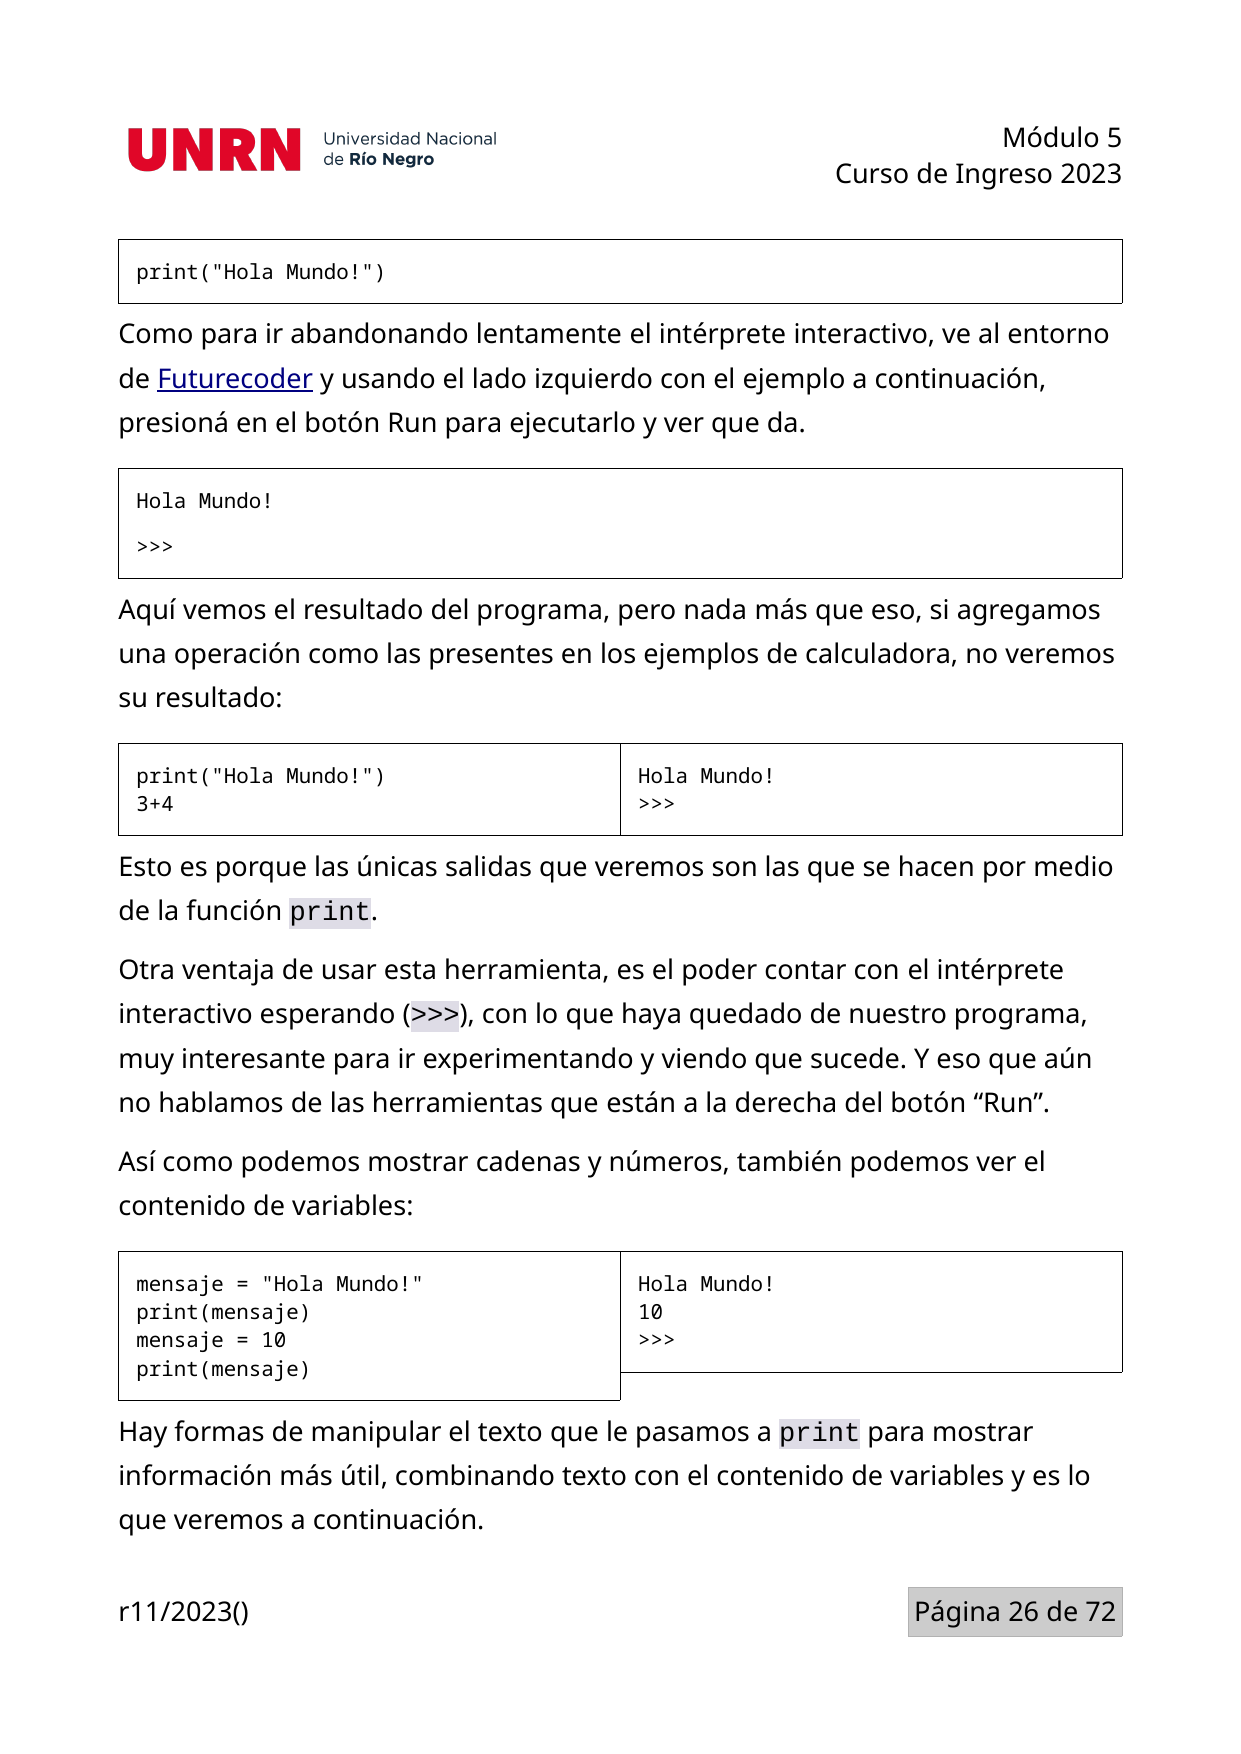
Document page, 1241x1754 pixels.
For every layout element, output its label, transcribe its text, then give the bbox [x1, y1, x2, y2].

text Hay formas de manipular el texto que le pasamos a print para mostrar información más útil, combinando texto con el contenido de variables y es lo que veremos a continuación. [118, 1412, 1122, 1537]
text Otra ventaja de usar esta herramienta, es el poder contar con el intérprete interactivo esperando (>>>), con lo que haya quedado de nuestro programa, muy interesante para ir experimentando y viendo que sucede. Y eso que aún no hablamos de las herramientas que están a la derecha del botón “Run”. [118, 951, 1122, 1120]
table_header [118, 1245, 620, 1251]
picture [118, 118, 505, 180]
table_header Hola Mundo! >>> [621, 744, 1122, 835]
text Hola Mundo! [119, 469, 1122, 514]
text Así como podemos mostrar cadenas y números, también podemos ver el contenido de variables: [118, 1142, 1122, 1223]
text print("Hola Mundo!") [119, 240, 1122, 303]
table_header [620, 737, 1122, 743]
table_header print("Hola Mundo!") 3+4 [119, 744, 620, 835]
table_header Hola Mundo! 10 >>> [621, 1252, 1122, 1372]
table_header [118, 1401, 620, 1412]
table_header mensaje = "Hola Mundo!" print(mensaje) mensaje = 10 print(mensaje) [119, 1252, 620, 1400]
text Esto es porque las únicas salidas que veremos son las que se hacen por medio de la función print. [118, 847, 1122, 929]
text Aquí vemos el resultado del programa, pero nada más que eso, si agregamos una operación como las presentes en los ejemplos de calculadora, no veremos su resultado: [118, 590, 1122, 715]
text >>> [119, 514, 1122, 578]
table_header [620, 836, 1122, 847]
table_header [620, 1373, 1122, 1412]
table_header [620, 1245, 1122, 1251]
table_header [118, 836, 620, 847]
text Como para ir abandonando lentamente el intérprete interactivo, ve al entorno de Futurecoder y usando el lado izquierdo con el ejemplo a continuación, presioná en el botón Run para ejecutarlo y ver que da. [118, 315, 1122, 440]
table_header [118, 737, 620, 743]
